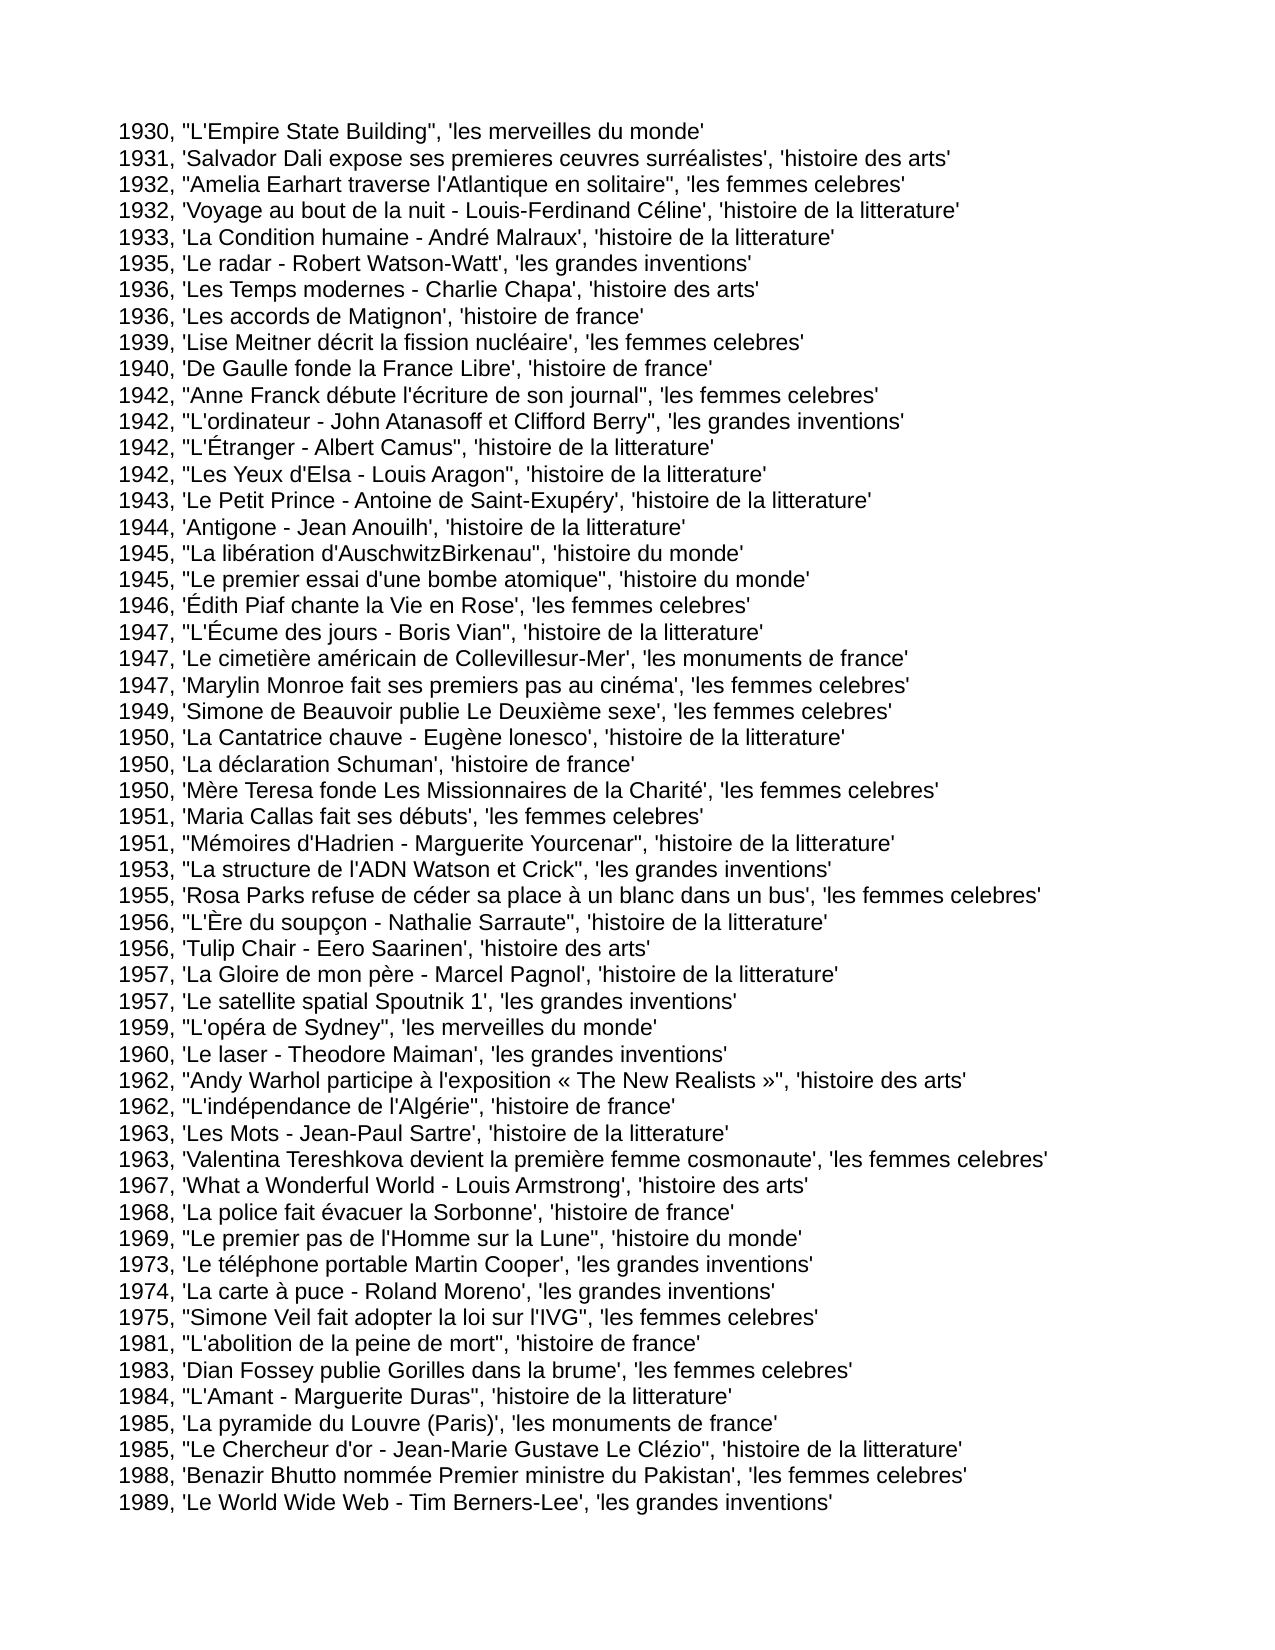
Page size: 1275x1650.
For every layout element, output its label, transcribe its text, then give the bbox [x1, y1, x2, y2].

text 1975, "Simone Veil fait adopter la loi sur l'IVG", 'les femmes celebres' [118, 1304, 1157, 1330]
text 1930, "L'Empire State Building", 'les merveilles du monde' [118, 118, 1157, 144]
text 1935, 'Le radar - Robert Watson-Watt', 'les grandes inventions' [118, 250, 1157, 276]
text 1984, "L'Amant - Marguerite Duras", 'histoire de la litterature' [118, 1383, 1157, 1409]
text 1955, 'Rosa Parks refuse de céder sa place à un blanc dans un bus', 'les femmes celebres' [118, 882, 1157, 909]
text 1942, "L'Étranger - Albert Camus", 'histoire de la litterature' [118, 434, 1157, 461]
text 1957, 'La Gloire de mon père - Marcel Pagnol', 'histoire de la litterature' [118, 961, 1157, 988]
text 1947, 'Marylin Monroe fait ses premiers pas au cinéma', 'les femmes celebres' [118, 672, 1157, 698]
text 1963, 'Valentina Tereshkova devient la première femme cosmonaute', 'les femmes celebres' [118, 1146, 1157, 1172]
text 1981, "L'abolition de la peine de mort", 'histoire de france' [118, 1330, 1157, 1357]
text 1985, 'La pyramide du Louvre (Paris)', 'les monuments de france' [118, 1409, 1157, 1436]
text 1940, 'De Gaulle fonde la France Libre', 'histoire de france' [118, 355, 1157, 382]
text 1942, "L'ordinateur - John Atanasoff et Clifford Berry", 'les grandes inventions' [118, 408, 1157, 434]
text 1989, 'Le World Wide Web - Tim Berners-Lee', 'les grandes inventions' [118, 1488, 1157, 1515]
text 1956, "L'Ère du soupçon - Nathalie Sarraute", 'histoire de la litterature' [118, 909, 1157, 935]
text 1936, 'Les Temps modernes - Charlie Chapa', 'histoire des arts' [118, 276, 1157, 303]
text 1943, 'Le Petit Prince - Antoine de Saint-Exupéry', 'histoire de la litterature' [118, 487, 1157, 513]
text 1983, 'Dian Fossey publie Gorilles dans la brume', 'les femmes celebres' [118, 1357, 1157, 1383]
text 1945, "Le premier essai d'une bombe atomique", 'histoire du monde' [118, 566, 1157, 592]
text 1953, "La structure de l'ADN Watson et Crick", 'les grandes inventions' [118, 856, 1157, 882]
text 1932, 'Voyage au bout de la nuit - Louis-Ferdinand Céline', 'histoire de la litterature' [118, 197, 1157, 223]
text 1962, "Andy Warhol participe à l'exposition « The New Realists »", 'histoire des arts' [118, 1067, 1157, 1093]
text 1960, 'Le laser - Theodore Maiman', 'les grandes inventions' [118, 1041, 1157, 1067]
text 1988, 'Benazir Bhutto nommée Premier ministre du Pakistan', 'les femmes celebres' [118, 1462, 1157, 1488]
text 1962, "L'indépendance de l'Algérie", 'histoire de france' [118, 1093, 1157, 1119]
text 1931, 'Salvador Dali expose ses premieres ceuvres surréalistes', 'histoire des arts' [118, 144, 1157, 171]
text 1967, 'What a Wonderful World - Louis Armstrong', 'histoire des arts' [118, 1172, 1157, 1199]
text 1969, "Le premier pas de l'Homme sur la Lune", 'histoire du monde' [118, 1225, 1157, 1251]
text 1946, 'Édith Piaf chante la Vie en Rose', 'les femmes celebres' [118, 592, 1157, 619]
text 1956, 'Tulip Chair - Eero Saarinen', 'histoire des arts' [118, 935, 1157, 961]
text 1985, "Le Chercheur d'or - Jean-Marie Gustave Le Clézio", 'histoire de la litterature' [118, 1436, 1157, 1462]
text 1947, "L'Écume des jours - Boris Vian", 'histoire de la litterature' [118, 619, 1157, 645]
text 1963, 'Les Mots - Jean-Paul Sartre', 'histoire de la litterature' [118, 1119, 1157, 1146]
text 1936, 'Les accords de Matignon', 'histoire de france' [118, 303, 1157, 329]
text 1947, 'Le cimetière américain de Collevillesur-Mer', 'les monuments de france' [118, 645, 1157, 672]
text 1950, 'La Cantatrice chauve - Eugène lonesco', 'histoire de la litterature' [118, 724, 1157, 751]
text 1933, 'La Condition humaine - André Malraux', 'histoire de la litterature' [118, 223, 1157, 250]
text 1945, "La libération d'AuschwitzBirkenau", 'histoire du monde' [118, 540, 1157, 566]
text 1951, "Mémoires d'Hadrien - Marguerite Yourcenar", 'histoire de la litterature' [118, 830, 1157, 856]
text 1950, 'La déclaration Schuman', 'histoire de france' [118, 751, 1157, 777]
text 1942, "Les Yeux d'Elsa - Louis Aragon", 'histoire de la litterature' [118, 461, 1157, 487]
text 1957, 'Le satellite spatial Spoutnik 1', 'les grandes inventions' [118, 988, 1157, 1014]
text 1951, 'Maria Callas fait ses débuts', 'les femmes celebres' [118, 803, 1157, 830]
text 1968, 'La police fait évacuer la Sorbonne', 'histoire de france' [118, 1199, 1157, 1225]
text 1959, "L'opéra de Sydney", 'les merveilles du monde' [118, 1014, 1157, 1041]
text 1939, 'Lise Meitner décrit la fission nucléaire', 'les femmes celebres' [118, 329, 1157, 355]
text 1950, 'Mère Teresa fonde Les Missionnaires de la Charité', 'les femmes celebres' [118, 777, 1157, 803]
text 1932, "Amelia Earhart traverse l'Atlantique en solitaire", 'les femmes celebres' [118, 171, 1157, 197]
text 1973, 'Le téléphone portable Martin Cooper', 'les grandes inventions' [118, 1251, 1157, 1278]
text 1974, 'La carte à puce - Roland Moreno', 'les grandes inventions' [118, 1278, 1157, 1304]
text 1949, 'Simone de Beauvoir publie Le Deuxième sexe', 'les femmes celebres' [118, 698, 1157, 724]
text 1944, 'Antigone - Jean Anouilh', 'histoire de la litterature' [118, 513, 1157, 540]
text 1942, "Anne Franck débute l'écriture de son journal", 'les femmes celebres' [118, 382, 1157, 408]
